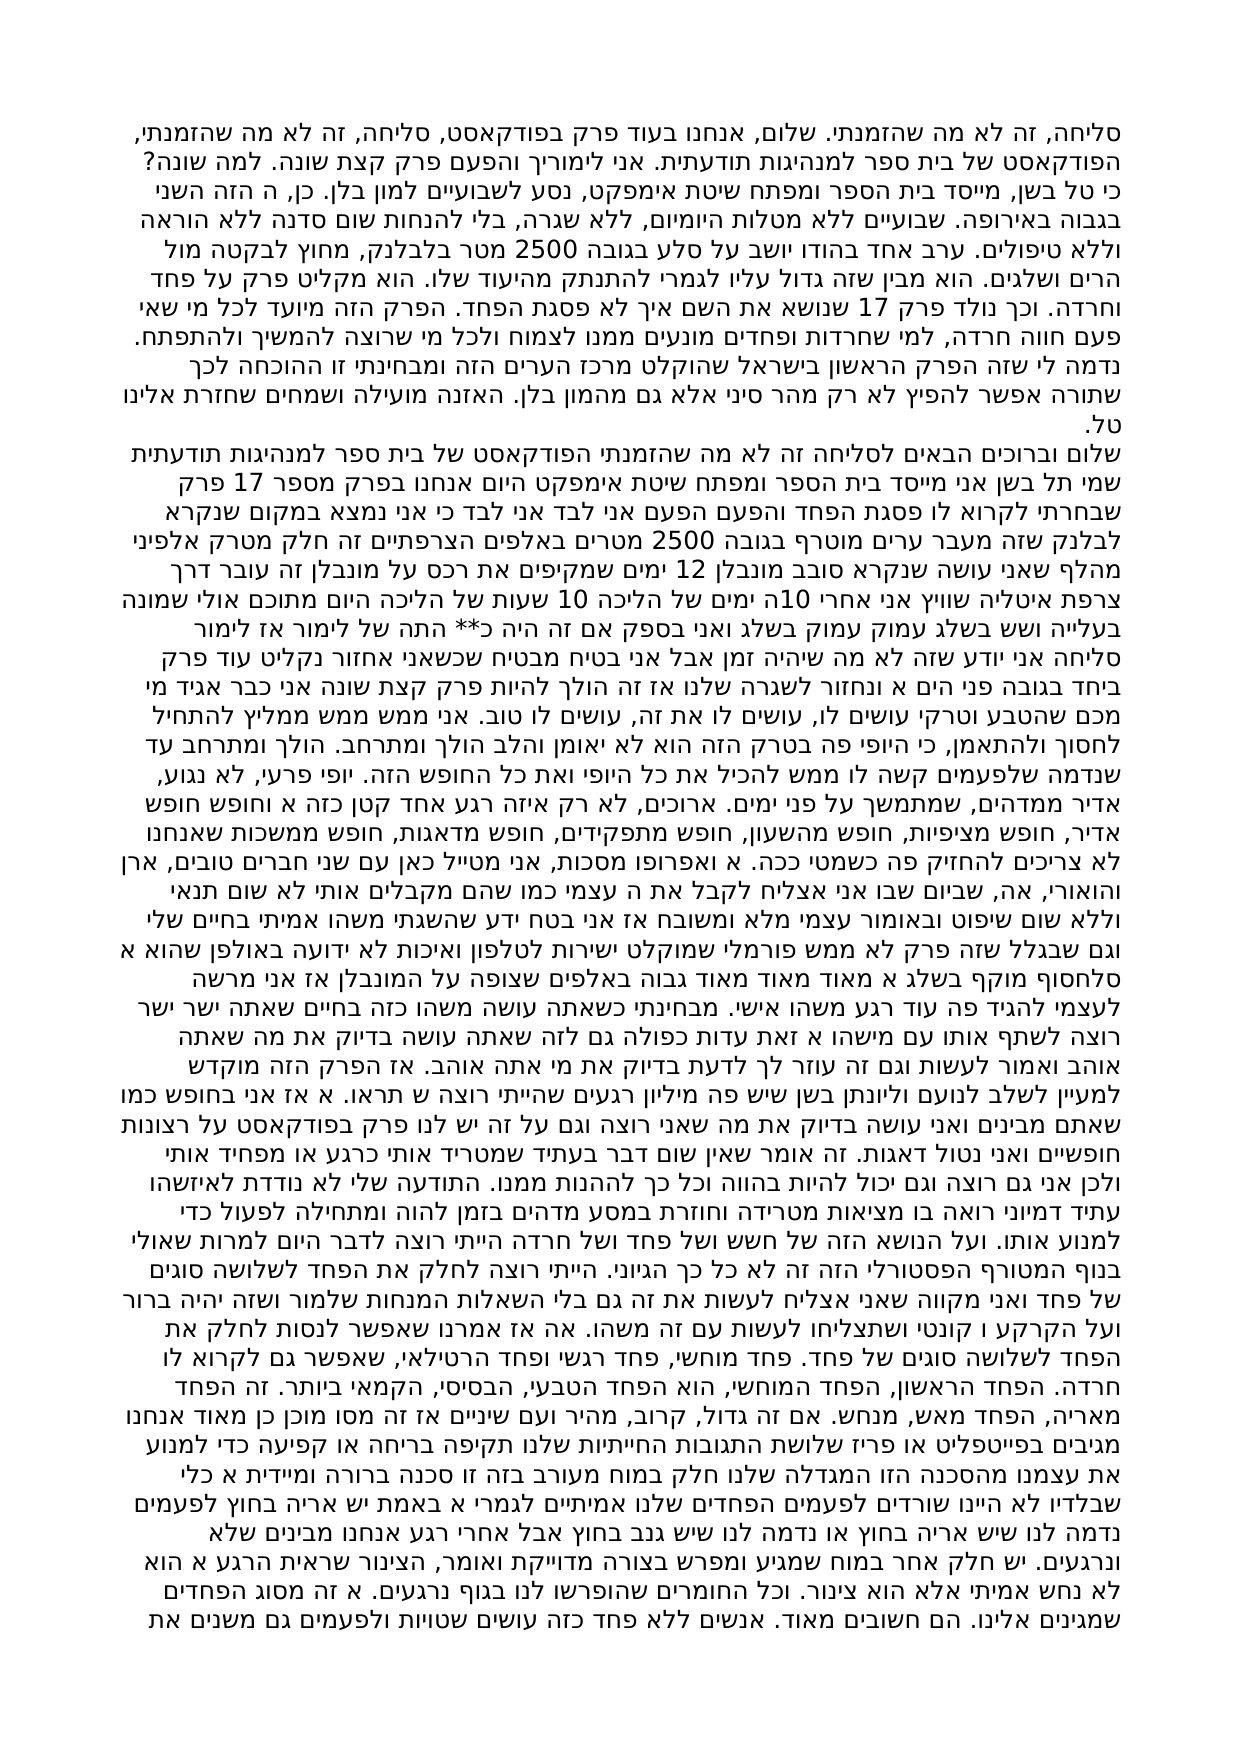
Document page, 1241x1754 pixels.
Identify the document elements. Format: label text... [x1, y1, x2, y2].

text שלום וברוכים הבאים לסליחה זה לא מה שהזמנתי הפודקאסט של בית ספר למנהיגות תודעתית שמי תל בשן אני מייסד בית הספר ומפתח שיטת אימפקט היום אנחנו בפרק מספר 17 פרק שבחרתי לקרוא לו פסגת הפחד והפעם הפעם אני לבד אני לבד כי אני נמצא במקום שנקרא לבלנק שזה מעבר ערים מוטרף בגובה 2500 מטרים באלפים הצרפתיים זה חלק מטרק אלפיני מהלף שאני עושה שנקרא סובב מונבלן 12 ימים שמקיפים את רכס על מונבלן זה עובר דרך צרפת איטליה שוויץ אני אחרי 10ה ימים של הליכה 10 שעות של הליכה היום מתוכם אולי שמונה בעלייה ושש בשלג עמוק עמוק בשלג ואני בספק אם זה היה כ** התה של לימור אז לימור סליחה אני יודע שזה לא מה שיהיה זמן אבל אני בטיח מבטיח שכשאני אחזור נקליט עוד פרק ביחד בגובה פני הים א ונחזור לשגרה שלנו אז זה הולך להיות פרק קצת שונה אני כבר אגיד מי מכם שהטבע וטרקי עושים לו, עושים לו את זה, עושים לו טוב. אני ממש ממש ממליץ להתחיל לחסוך ולהתאמן, כי היופי פה בטרק הזה הוא לא יאומן והלב הולך ומתרחב. הולך ומתרחב עד שנדמה שלפעמים קשה לו ממש להכיל את כל היופי ואת כל החופש הזה. יופי פרעי, לא נגוע, אדיר ממדהים, שמתמשך על פני ימים. ארוכים, לא רק איזה רגע אחד קטן כזה א וחופש חופש אדיר, חופש מציפיות, חופש מהשעון, חופש מתפקידים, חופש מדאגות, חופש ממשכות שאנחנו לא צריכים להחזיק פה כשמטי ככה. א ואפרופו מסכות, אני מטייל כאן עם שני חברים טובים, ארן והואורי, אה, שביום שבו אני אצליח לקבל את ה עצמי כמו שהם מקבלים אותי לא שום תנאי וללא שום שיפוט ובאומור עצמי מלא ומשובח אז אני בטח ידע שהשגתי משהו אמיתי בחיים שלי וגם שבגלל שזה פרק לא ממש פורמלי שמוקלט ישירות לטלפון ואיכות לא ידועה באולפן שהוא א סלחסוף מוקף בשלג א מאוד מאוד מאוד גבוה באלפים שצופה על המונבלן אז אני מרשה לעצמי להגיד פה עוד רגע משהו אישי. מבחינתי כשאתה עושה משהו כזה בחיים שאתה ישר ישר רוצה לשתף אותו עם מישהו א זאת עדות כפולה גם לזה שאתה עושה בדיוק את מה שאתה אוהב ואמור לעשות וגם זה עוזר לך לדעת בדיוק את מי אתה אוהב. אז הפרק הזה מוקדש למעיין לשלב לנועם וליונתן בשן שיש פה מיליון רגעים שהייתי רוצה ש תראו. א אז אני בחופש כמו שאתם מבינים ואני עושה בדיוק את מה שאני רוצה וגם על זה יש לנו פרק בפודקאסט על רצונות חופשיים ואני נטול דאגות. זה אומר שאין שום דבר בעתיד שמטריד אותי כרגע או מפחיד אותי ולכן אני גם רוצה וגם יכול להיות בהווה וכל כך לההנות ממנו. התודעה שלי לא נודדת לאיזשהו עתיד דמיוני רואה בו מציאות מטרידה וחוזרת במסע מדהים בזמן להוה ומתחילה לפעול כדי למנוע אותו. ועל הנושא הזה של חשש ושל פחד ושל חרדה הייתי רוצה לדבר היום למרות שאולי בנוף המטורף הפסטורלי הזה זה לא כל כך הגיוני. הייתי רוצה לחלק את הפחד לשלושה סוגים של פחד ואני מקווה שאני אצליח לעשות את זה גם בלי השאלות המנחות שלמור ושזה יהיה ברור ועל הקרקע ו קונטי ושתצליחו לעשות עם זה משהו. אה אז אמרנו שאפשר לנסות לחלק את הפחד לשלושה סוגים של פחד. פחד מוחשי, פחד רגשי ופחד הרטילאי, שאפשר גם לקרוא לו חרדה. הפחד הראשון, הפחד המוחשי, הוא הפחד הטבעי, הבסיסי, הקמאי ביותר. זה הפחד מאריה, הפחד מאש, מנחש. אם זה גדול, קרוב, מהיר ועם שיניים אז זה מסו מוכן כן מאוד אנחנו מגיבים בפייטפליט או פריז שלושת התגובות החייתיות שלנו תקיפה בריחה או קפיעה כדי למנוע את עצמנו מהסכנה הזו המגדלה שלנו חלק במוח מעורב בזה זו סכנה ברורה ומיידית א כלי שבלדיו לא היינו שורדים לפעמים הפחדים שלנו אמיתיים לגמרי א באמת יש אריה בחוץ לפעמים נדמה לנו שיש אריה בחוץ או נדמה לנו שיש גנב בחוץ אבל אחרי רגע אנחנו מבינים שלא ונרגעים. יש חלק אחר במוח שמגיע ומפרש בצורה מדוייקת ואומר, הצינור שראית הרגע א הוא לא נחש אמיתי אלא הוא צינור. וכל החומרים שהופרשו לנו בגוף נרגעים. א זה מסוג הפחדים שמגינים אלינו. הם חשובים מאוד. אנשים ללא פחד כזה עושים שטויות ולפעמים גם משנים את המחיר. א כדי להתגבר על הפחד הזה נדרש אומץ רב א אומץ להילחם באריה אם תרצו אומץ לחלץ מהאש את האדם הלקוד אומץ לרוץ מול מתח הכדורים כדי לנצח בקרב או להציל את החבר א אבל לא בפחד הזה הסקינן למרות שהיום לפנות ערב אחרי איזה תשע שעות של טיפוס כשהשל הגיע מאוד עמוק המדרון חלק ואני קצת עייף טיפה איבדתי את השיווי משקל והפחד הזה בפירוש היה נוח ורלוונטי מתמיד. הפחד השני הוא פחד רגשי או יותר נכון פחד מרגש וזה כבר דורש העברה. זה הפחד מלהרגיש משהו. אמרנו לו פעם שזו התכלית של התודעה הראקטיבית. התכלית שלה הוא למנוע עתיד רגשי לא רצוי. א כלומר אני נמנע מליצור קשר כדי למנוע חוויה של נטישה. א רגש של נטישה. רגש של כאב של בדידות של לבד אני נמנע או חושש נגיד להופיע מול קהל כי אני מפחד לחוש את הדחיה את הבוז את הבושה שמחכים לי בסוף התהליך האלה הרגשות האלה מאיימים עליי אני מפחד מהם ואני אעשה הכל כדי להימנע מהם חלק מהפחדים האלה גם על זה דיברנו בפרקים הקודמים אמונאי ילדות קראנו להם מצדות כל מיני אירועי ילדות מצדות שנפלו אירועים קשים או רגשות נוראים שול בילדות שאנחנו פשוט לא מוכנים לחוות אותם יותר. אה ולכן הם מובילים לכל מיני פיתוח של אסטרטגיות ילדות והתנהגויות שלנו כ אמבוגרים שכל התכלית שלהם למנוע מאיתנו פגישה עם אותו רגש שכל כך מפחיד אותנו. אסטרטגיות האלו מגדירות אותנו, עוזרות לנו, פוגעות בנו, מנהלות אותנו, מקלקלות לנו מערכות יחסים עוד פעם ועוד פעם. ובסדנאות שלנו אנחנו עושים כל כדי ליתר את מה שאנחנו קוראים לו מערכת ההפעלה או היד האוכלזת בבלונים א שאותו חיוט מנטלי שאנחנו מאמינים שמנהל את כל הפחדים והאסטרטגיות האלה ואנחנו עובדים קשה כמו שאתם כבר יודעים בלשנות אותם א ויש גם פחד שלישי ש על לשמוע הפרק הזה פסגת הפחד ולפחד הזה קוראים חרדה ואת זה כבר הרבה יותר קשה להסביר חרדה היא סוג של חוויה גופנית קשה, קשה מאוד. יש יגידו כמעט בלתי נסבלת. אנחנו מרגישים א ממש א תחושה שאנחנו תכף הולכים למות ושאם לא נעצור את זה אנחנו נקרוס. זה יכול להיות גם התקף חרדה א שכולל זה הכרה, דופק מועץ ולא סדיר, לחץ בחזה, בחילה, ממש תחושה קשה מאוד של תקף לב ויש גם חרדות קצת פחות דרמטיות אבל גם להם יש את הפוטנציאל א לפגוע מאוד באיכות החיים שלנו אפילו לשתק אותם החרדה הזו בגלל שהיא מרגישה כל כך נורא א מביאה מיליונים של אנשים לקחת תרופות נגד חרדה כמו ציפרלקס ושאר החבר'ה במשפחה והאמת שלרבים החרדה באמת מצטמצמת משמעותית בעזרת התרופות האלה והם א חוזרים לתפקד בניבגוד א לפחדים הראשונים, המוחשיים, האריה והרגשיים. החרדות והפחדים שמניעים אותם קשים מאוד להסבר לאוגי. אין אריה לברוח ממנו, אין רגש מוגדר כמו בושה או דחיה לברוח מהם. זו חרדה יותר אמורפית ושום הסבר לוגי לא ירגיע את המיינד החרד. א השכל הישר לא מצליח לשכנע את תת המודע עקום שאין באמת אסון בדרך. למרות שאנחנו יודעים שהמחש שבות שלנו לא תקינות. אה, למרות שאנחנו מבינים שהחרדה שלנו היא לא הגיונית, עדיין המכירות של הציפרלקס א נסקות לשמיים. אה, אבל אני כאן הייתי רוצה להביא משוואה חדשה וזווית אולי טיפה מקורית וקצת מבלבלת על העניין הזה של חרדה, כי המון המון אנשים חווים אותה. אה, הייתי רוצה שלצורך ה הפרק הזה או לצורך הדיון נפסיק רגע להתייחס לחרדה כרגש נוראי שאנחנו רק רוצים למנוע מעצמנו מלהרגיש אותו על ידי מנאות מעשייה או הגנה מופרזת על עצמנו או פסיביות או תרופות מרגיעות או ציפרלקס והייתי רוצה שנתחיל להתייחס לחרדה א כחסם כמכשול שכל התכלית שלו ופה הייתי שמח א לדייק שכל התכלית שלו זה למנוע מאיתנו להרגיש. כלומר, החרדה, התפקיד שלנו היא למנוע מאיתנו להרגיש להרגיש משהו אחר, משהו יותר עמוק ויותר מפחיד ומסוכן לכאורה מהחרדה עצמה. משהו שבכל פעם שהדבר הזה מתקרב או נדמה לנו שהוא מתקרב, אם זה ערים או צלרים כערים, מיד אנחנו נכנסים כחרדה ו ובעצם אני רוצה להתייחס לחרדה כמנגנון הגנה שכל התפקיד שלנו הוא למסך את אותם רגשות עמוקים יותר. כדי להבין את הדבר המבל הזה הייתי רוצה לבנות רגע משוואה לא מאוד טבעית שבצד ימין שלה יהיה כתוב יש חרדה ובצד שמאל יהיה כתוב שווה אין רגש. כלומר יש חרדה שווה אין רגש. ומתחת לזה משוואה הפוכה שאומרת שכשיש רגש אין אין חרדה, יש חרדה, אין רגש, יש רגש, אין חרדה. אז מה זה אומר בפועל? זה אומר בעצם שהתפקיד של החרדה הוא למסך רגש עמוק יותר, בדרך כלל של פחד או כאב. סוג של כמו שאמרתי כבר פסקד הפחד. כלומר, למרות שהחרדה מרגישה לרוב האנשים כמו משהו שהוא בשליליות הטוטלית של החיים, סוג של טעום שאין מתחת איזה רגש יותר חמור היא למעשה מגן מפני רגש אחר ולכן כשיש חרדה זה אומר שאין את אותו רגש אחר את אותו כאב או פחד עמוקים ולכן הפתרון הוא לכאורה פשוט הפתרון הוא לעבוד הפוך משוואה אומר יש רגש שווה אין חרדה כלומר מי שבאמת רוצה להיפרד מחרדה או מהחרדה שלו חייב ללמוד להרגיש את הפחד והכאב שהיא מנסה להסתיר. א בוא ניתן דוגמה כי זה בפירוש מבלבל. עכשיו כל הדוגמאות שאני נותן בפרקים, בפודקאסטים, הם כולם האנטית לחלוטין, אבל באופן טבעי אני משנה מין, מקצוע, תפקידים ואת כל הפרטים הנזאים. א אבל המהות היא מהות רלוונטית. אז בבוקר של הטיסה שלי לכאן התייצבה אצלי מישהי בשם רונית עם השאלה או עם הבעיה למה היא לא מצליחה להתמיד בשום דבר בחיים ולמה למרות הכישרון הרב שלה העסק שלה מעולם לא התרומם ואחרי כמה דקות היא מספרת שהיא סובלת בין היתר גם מחרדות וכך 15 שנה לוקחת כל מיני נוגדי דיכאון וכדורים שמטפלים בחרדות שלה וגילינו שהיא גם חרדה לגורל הבן שלה ולגורל הבת שלה בסוף כל אתגר היא רואה אסון ומשם התקדמנו לילדות וגילינו שהיא גדלה בבית שבו כל הזמן אמרו לה, "אולי לא תציא לטיול, בשביל מה את צריכה את זה?" אמא שלה הייתה אומרת לה די לבכות, אני לא יכולה לעשות את זה, אני לא יכול לעמוד בזה, את הורגת אותי. אה כל פעם שאתה צריכה להתאמץ, אומרת לה, "אל תתאמצי, את תרסי לעצמך את העיניים. בשביל מה לך לטרוח? בשביל מה לך ללכת לצופים? בשביל מה ללכת לזה לטיול? כל אתגר היה נהנה בהיסטריה שלהם. ואם היה איזשהו קושי איזה אם הייתה פותרת אותו בעצמה כדי למילוע מהילדה את ה את הקושי. וכל טיול היה אוטומטית אמור להסתיים באסון, אולי אפילו במוות א עבודה בחופש אל תלכי זה זה זו אנרגיה של זה יגמר באסון דייט בשביל מהלך זה יגמר באסון אתגר יכול להוביל לכישלון כישלון את לא תוכלי לשת אותו גם הוא יוביא לחוסר עונים לא תוכלי לשת את החוסר עונים הזה וגם שם תמיד האנרגיה היא שבסוף יקרה משהו כל כך נורא עם עם ניכוח של מוות ולאט לאט הילדה הזאת ז הארונית הזאתי מאבדת את האימון שלה בעצמה, את האימון שלה ביכולת לשת קושי, לשת מאמץ, לשת אתגר, לשת חוסר עונים. וזה הוביל אותה לאט לאט לאסטרטגיה של אמנות. בכל פעם שרצתה להתקדם עם העסק, תה את המודע שלה, אמר לה, " בשביל מה לך, זה קשה, זה מסוכן, יהיו אחר כך אתגרים וקושי שלא תוכלי לעמוד בהם והכל יתמוטט ויפסיק להתקיים. והניכוח הזה של האסון, של המוות עלה באוויר. אל תעשי את זה. זה פשוט יגמר נורא. ואת זה בדיוק באה החרדה למנוע. כי כשיש חרדה אין רגש. אז כשהיא ניגשת לפרויקט בעבודה מיד החרדה עולה. החרדה עולה כדי למנוע ממנה התמודדות עם הרגשות שעשויים לצוף במקרה והיא תיקשל כי היא לא יכולה לסמוך עליה. זכר אדם מלווה אותו בכל מקום בחיים כדי נועם מנה להתמודד עם אותו אסון דמיוני שאמא שלה ואבא שלה גרמו לה לדמיין שנמצא בקצה של כל פעולה. אבל כשלוקחים ציפרלקס כדי למנוע את החרדה הזאת וזה מה שהיא עשתה כי החרדה הזו השתלטה על החיים שלה בעצם אנחנו מונעים מעצמנו את היכולת לתקן את השורש את היכולת להתמודד עם הפחדים שלנו אז אומנם אין חרדה אבל גם אין צמיכה אין את היכולת או את ההזדמנות ללמוד לתת אמון בעצמי שאני יכולה לעמוד בקושי, שאני יכולה להתמודד עם סבל, שאני יכולה להתמודד עם פחד. ומשם אין אמון בילדים שלה ואין יכולת להתמודד עם אתגר ואין יכולת להצמיח עסק. כיתת המודע הטוב ומתיב שלה בעלייקרון הכוונה החיובית שכבר דיברנו עליו באיזשהו הזדמנות מונע ממני האתגרים כדי למנוע ממני הקושי, כדי למנוע ממנה האסון. אז דיסקליימר כן המציג אינו רופא והשחקן אינו חייל ואין כפל מבצעים וטעות טעות לעולם חוזרת אבל כדי להתקדם בחיים מי שיש לו חרדות הוא לפחות ה אמונה שלי צריך להשתמש גם בחלק השני של המשוואה והחלק השני של המשוואה אומר יש רגש שווה אין חרדה כמטפורה אפשר לבוא ולהגיד ש שכאילו שעל כל מיליגרם של פחד מוות וחוסר רונים שרונית תצליח לחוות מתחת לחרדה שהיא תרצה לעצמה תרצה לעצמה להרגיש אה ככה היא תוכל להוריד 1 מיליגרם במימון של התרופות שלה זה כמובן הסבר פשטני ומושט אבל אולי דרך אחרת להסביר את זה זה דרך מטפורה של מערבולת בים כולם יודעים או לפחות אני מקווה שכולם יודעים שכשמערבולת בים מושך אותנו למטה אם אנחנו נלחמים בה אז אנחנו בעצם לא מצליחים ואנחנו טובעים כי כוח המערבולת חזק מהכוח שלנו ובכל זאת האינסטינקט ההישרדותי שלנו הוא לעשות הכל כדי למשוך את עצמנו מחוץ למים אבל מי שלמד או יודע יודע שהדרך היחידה לצאת ממערבולת חזקה כזאת היא להתמסר אליה היא שואבת אותך למטה ואתה יוצא בחיים מהצד השני שלה כלומר, כמו במערבולת, כך גם בחרדה. המלצת הבית היא להתחיל לצמצם את המלחמה שלנו בחרדות. אם יש חרדה, אין רגש. אם אין רגש, אי אפשר להתמודד איתו. אי אפשר לייצר צמיכה. אם יש רגש, פחד, אותו כאב עמוק שאנחנו חוששים ממנו, אז אין חרדה. ואז יש צמיכה כי אנחנו מתמודדים עם הרגש. אני אני יודע שזה קצת מסובך ההסבר ואני יודע שאין את ליור ששואלת פה שאלות וכבר חשוך פה בחוץ אבל בפעם הבאה שחרדה צפה אצלכם שווה להתחיל ולחקור אותה שווה ולהתחיל לתת בנגיעות בנגיעות קטנות למערבולת הזאתי לקחת אכם פנימה לגלות לעומק את שורשי החרדה פעם אחת לנסות להבין אם השכל מה אותו פחד קמאי שעשוי להסתתר מתחת לאותה חרדה? אני יודע שזה דבר שמאוד מאוד קשה לעשות אותו לבד, אבל עצם החקירה הזאת יכולה לפתוח משהו. ושתיים כתרגול טכני ניתן ברגע של החרדה לעשות את מה שאנחנו קוראים לו פעולה הפוכה להרגל. לתת אפילו לדקה, לחצי דקה, לשתי דקות, ל-10 שניות, לכמה שאפשר לחרדה להשתלט לרגע על הגוף. משמע ממש להזמין אותה, להרגיש אותה בגוף, אה, בדופק, בחום, בלחץ ולנסות לפגוש את הרגשות שמסתרים מתחתיה. כל תרגול כזה גם של 10 שניות שבו אני לא דוחה את החרדה, אלא יורד עוד מילימטר או שניים במעבה א המים האלה, יכול לקדם אותנו אה למקום של שקט יותר עמוק ותלות יותר נמוכה בדברים ש ירגיעו אותנו. אבל במקרה הזה של החקירה הזאת של המערבולת נדרשת בעיניי ואני אומר את זה מניסיון סבלנות רבה ומתינות רבה בתרגול. שוב אני לא מדבר על מקומות שבהם ה התרופות. אם יש כאלה באו לפתור בעיה פסיכיאטרית ידועה. א באופן כללי אני חושב שחשוב מאוד בשלב הזה בחיים להבין או חייב להיות לבן אדם איזשהי נקודה בחיים שהוא מבין שאי אפשר להיות בן אדם שלם, אולי אפילו מאושר, בלי להיות מסוגל לחוות, לחוות בשקט כאב ופחד ורגשות שליליים בצורה פשוטה, בלי לנסות כל הזמן לברוח מהם. אין שום דבר בטבע שצומח, בלי קושי, בלי התנגדות, בלי מאמץ, לא פרח ולא טלה. ובטח שלא אנחנו כבני אדם כל כך מורכבים, שכל כך הרבה כוחות אה פועלים. עלינו בכלל הגישה הזאת שלנו לכאב ולרגש ולסבל צריכה להשתנות. אה, כאב הוא חלק מגדילה וחוויה של רגשות קשים. זה ממש בבסיס של כל גדילה, כל השלמה עצמית א וכל אושר. א זהו אני תכף כבר ממש מתקרר פה ואני א רוצה לחזור לתוך הבקטה הצנועה שלנו. הרבה מאוד זמן לא פרסמנו פרק, גם היינו עסוקים בעבודה, גם ההכנה לטיול הזה וגם בין היתר א קדשנו המון המון זמן להכין קורס דיגיטלי מושקע שלדעתי יצא ממש אבל ממש ממש מוצלח. אז אם אתם אוהבים את הפודקאסט הזה ומרגישים שאתם צומכים עמנו ומתפתחים ממנו ואתם רוצים להמשיך לצמוח ולהמשיך להתפתח אה א אז אם הפודקאסט הזה אכן יפורסם והוא יתגלה שהוא מוקלט באיכות טובה אז אני מאמין שבתחתית שלו אם זה בפייסבוק ואם זה בספוטיפיי ואם זה ביוטיוב יהיה עם הפרסום לינק לקורס דיגיטלי שיכול א באמת לפתוח את הראש יש שם ארבעה שיעורים מושקעים ומפורטים א על מה שמואר צומח על חוק שורש וענף על תודעה בוראת מציאות על איך באמת בוראים מציאות מודה מובנה, מסודר על עבודה being, לדing, לhaving ואני ממש ממש מזמין אתכם להיכנס לשם, להתרשם ולהוריד את הקורס הזה. אז אני מקווה מאוד שנהניתם והדברים הובנו למרות שלא היה פה מי שיתן לי קונטרה ואני פה בחשכה א ונשתמע בקרוב. להתראות. סליחה, זה לא מה שהזמנתי. [118, 439, 1122, 1635]
text סליחה, זה לא מה שהזמנתי. שלום, אנחנו בעוד פרק בפודקאסט, סליחה, זה לא מה שהזמנתי, הפודקאסט של בית ספר למנהיגות תודעתית. אני לימוריך והפעם פרק קצת שונה. למה שונה? כי טל בשן, מייסד בית הספר ומפתח שיטת אימפקט, נסע לשבועיים למון בלן. כן, ה הזה השני בגבוה באירופה. שבועיים ללא מטלות היומיום, ללא שגרה, בלי להנחות שום סדנה ללא הוראה וללא טיפולים. ערב אחד בהודו יושב על סלע בגובה 2500 מטר בלבלנק, מחוץ לבקטה מול הרים ושלגים. הוא מבין שזה גדול עליו לגמרי להתנתק מהיעוד שלו. הוא מקליט פרק על פחד וחרדה. וכך נולד פרק 17 שנושא את השם איך לא פסגת הפחד. הפרק הזה מיועד לכל מי שאי פעם חווה חרדה, למי שחרדות ופחדים מונעים ממנו לצמוח ולכל מי שרוצה להמשיך ולהתפתח. נדמה לי שזה הפרק הראשון בישראל שהוקלט מרכז הערים הזה ומבחינתי זו ההוכחה לכך שתורה אפשר להפיץ לא רק מהר סיני אלא גם מהמון בלן. האזנה מועילה ושמחים שחזרת אלינו טל. [118, 118, 1122, 439]
